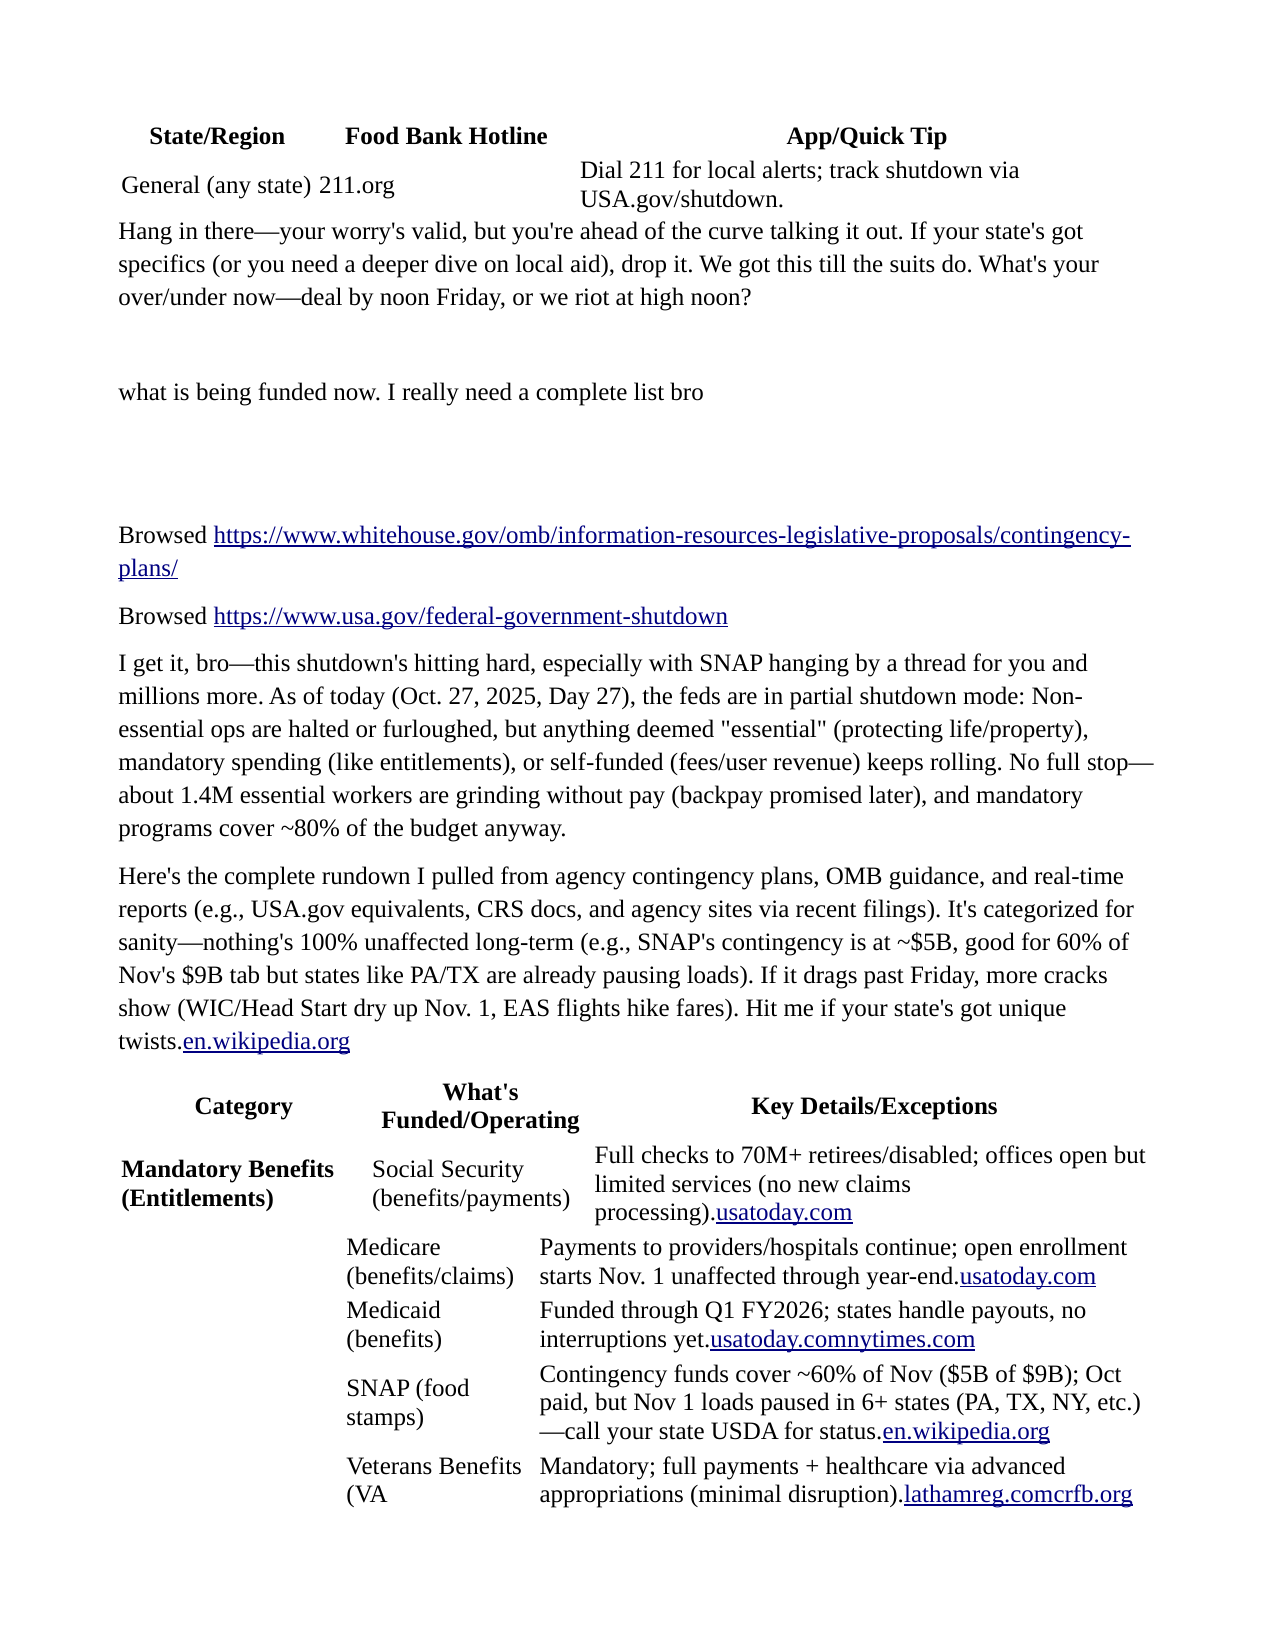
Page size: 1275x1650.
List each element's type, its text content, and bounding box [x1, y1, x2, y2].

table_cell Full checks to 70M+ retirees/disabled; offices open but limited services (no new claims processing).usatoday.com [591, 1137, 1157, 1229]
table_cell Veterans Benefits (VA [343, 1448, 536, 1511]
table_cell Contingency funds cover ~60% of Nov ($5B of $9B); Oct paid, but Nov 1 loads paused in 6+ states (PA, TX, NY, etc.)—call your state USDA for status.en.wikipedia.org [536, 1356, 1157, 1448]
table_header App/Quick Tip [577, 118, 1157, 153]
table_cell [118, 1448, 343, 1511]
text what is being funded now. I really need a complete list bro [118, 377, 1157, 406]
table_cell Medicaid (benefits) [343, 1293, 536, 1356]
table_header State/Region [118, 118, 316, 153]
table_cell Dial 211 for local alerts; track shutdown via USA.gov/shutdown. [577, 153, 1157, 216]
table_header [118, 1229, 343, 1292]
table_header Key Details/Exceptions [591, 1074, 1157, 1137]
table_cell [118, 1293, 343, 1356]
text Browsed https://www.usa.gov/federal-government-shutdown [118, 601, 1157, 629]
text Here's the complete rundown I pulled from agency contingency plans, OMB guidance, and real-time reports (e.g., USA.gov equivalents, CRS docs, and agency sites via recent filings). It's categorized for sanity—nothing's 100% unaffected long-term (e.g., SNAP's contingency is at ~$5B, good for 60% of Nov's $9B tab but states like PA/TX are already pausing loads). If it drags past Friday, more cracks show (WIC/Head Start dry up Nov. 1, EAS flights hike fares). Hit me if your state's got unique twists.en.wikipedia.org [118, 861, 1157, 1055]
table_cell SNAP (food stamps) [343, 1356, 536, 1448]
table_header Category [118, 1074, 369, 1137]
table_cell Mandatory Benefits (Entitlements) [118, 1137, 369, 1229]
text Hang in there—your worry's valid, but you're ahead of the curve talking it out. If your state's got specifics (or you need a deeper dive on local aid), drop it. We got this till the suits do. What's your over/under now—deal by noon Friday, or we riot at high noon? 🍲 [118, 216, 1157, 311]
table_header What's Funded/Operating [369, 1074, 591, 1137]
table_cell General (any state) [118, 153, 316, 216]
table_header Payments to providers/hospitals continue; open enrollment starts Nov. 1 unaffected through year-end.usatoday.com [536, 1229, 1157, 1292]
table_cell Social Security (benefits/payments) [369, 1137, 591, 1229]
table_cell Mandatory; full payments + healthcare via advanced appropriations (minimal disruption).lathamreg.comcrfb.org [536, 1448, 1157, 1511]
table_header Food Bank Hotline [316, 118, 577, 153]
table_cell [118, 1356, 343, 1448]
table_cell 211.org [316, 153, 577, 216]
text Browsed https://www.whitehouse.gov/omb/information-resources-legislative-proposals/contingency-plans/ [118, 520, 1157, 582]
text I get it, bro—this shutdown's hitting hard, especially with SNAP hanging by a thread for you and millions more. As of today (Oct. 27, 2025, Day 27), the feds are in partial shutdown mode: Non-essential ops are halted or furloughed, but anything deemed "essential" (protecting life/property), mandatory spending (like entitlements), or self-funded (fees/user revenue) keeps rolling. No full stop—about 1.4M essential workers are grinding without pay (backpay promised later), and mandatory programs cover ~80% of the budget anyway. [118, 648, 1157, 842]
table_header Medicare (benefits/claims) [343, 1229, 536, 1292]
table_cell Funded through Q1 FY2026; states handle payouts, no interruptions yet.usatoday.comnytimes.com [536, 1293, 1157, 1356]
